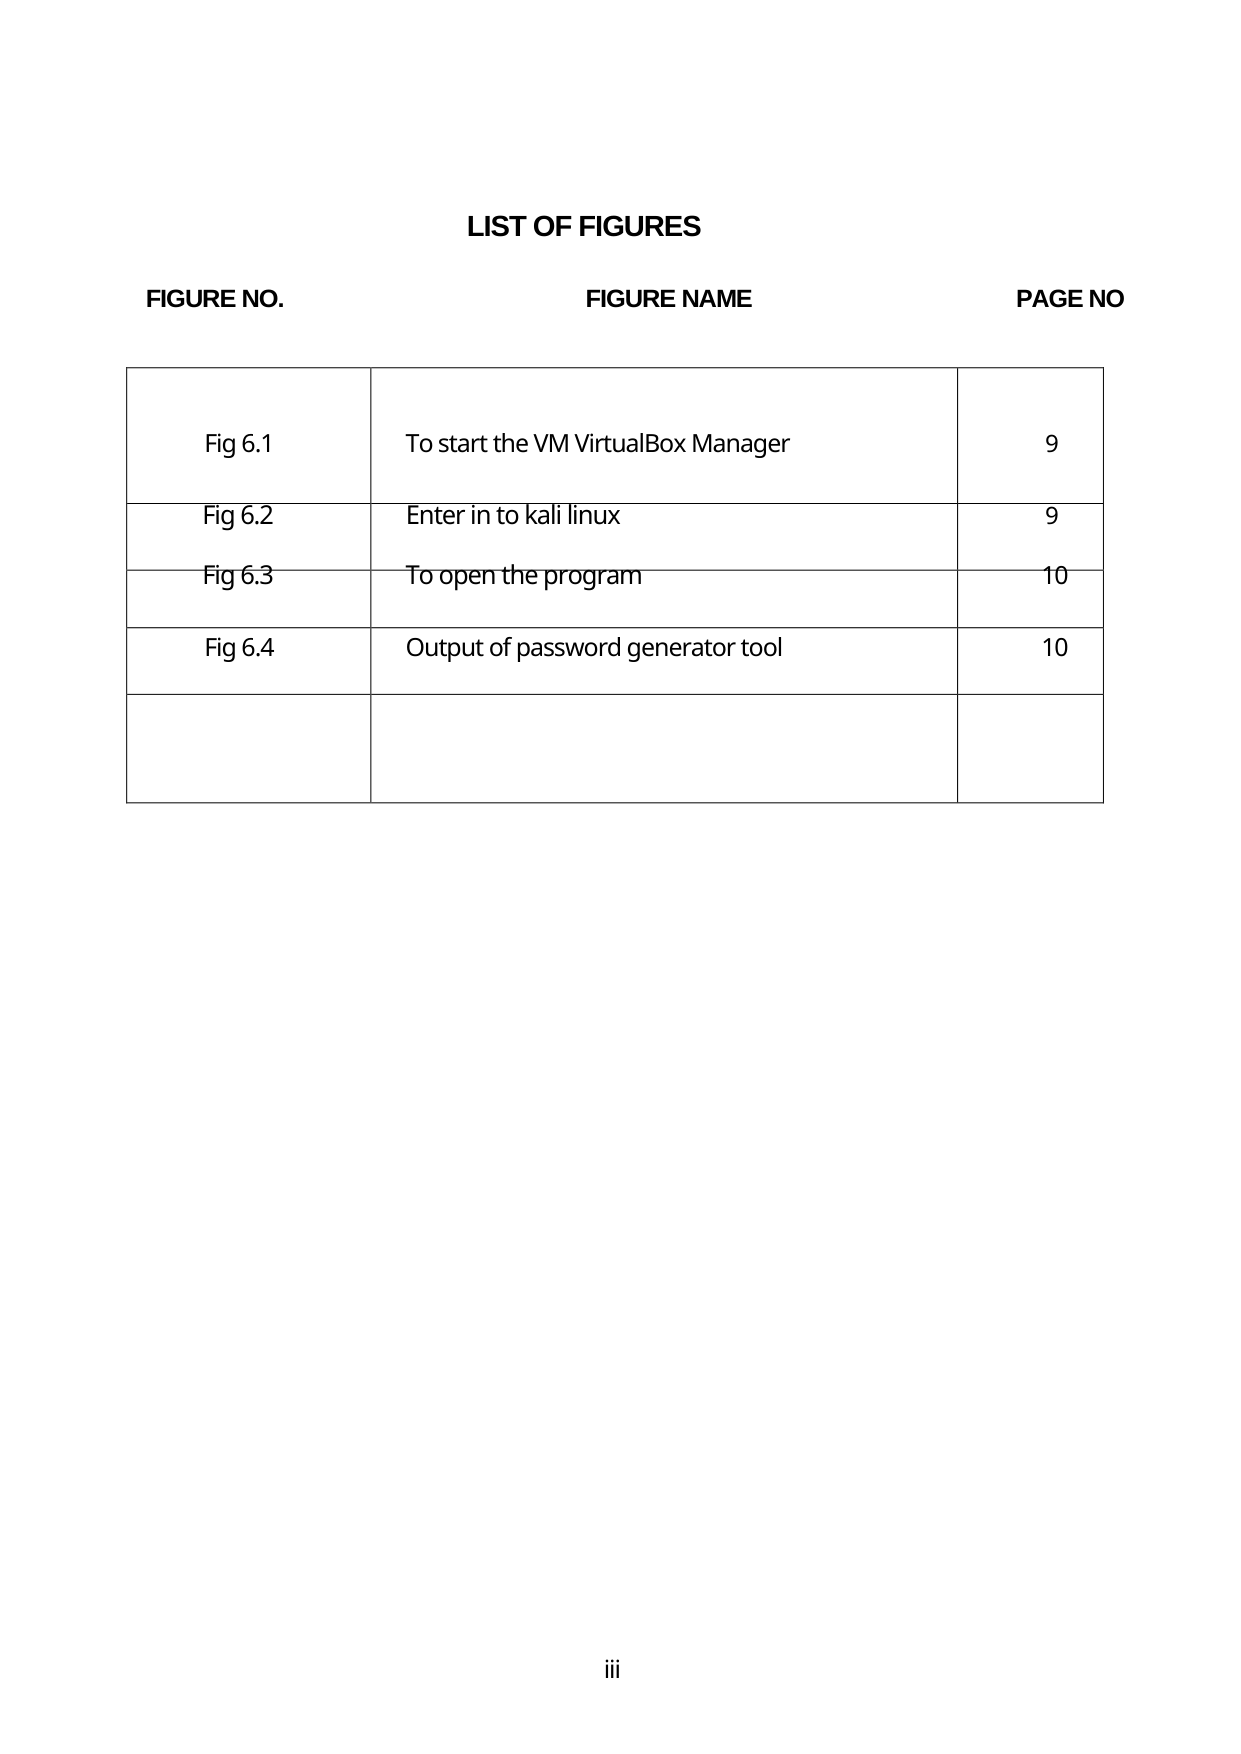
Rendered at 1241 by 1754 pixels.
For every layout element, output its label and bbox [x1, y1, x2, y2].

picture [0, 102, 1164, 1747]
